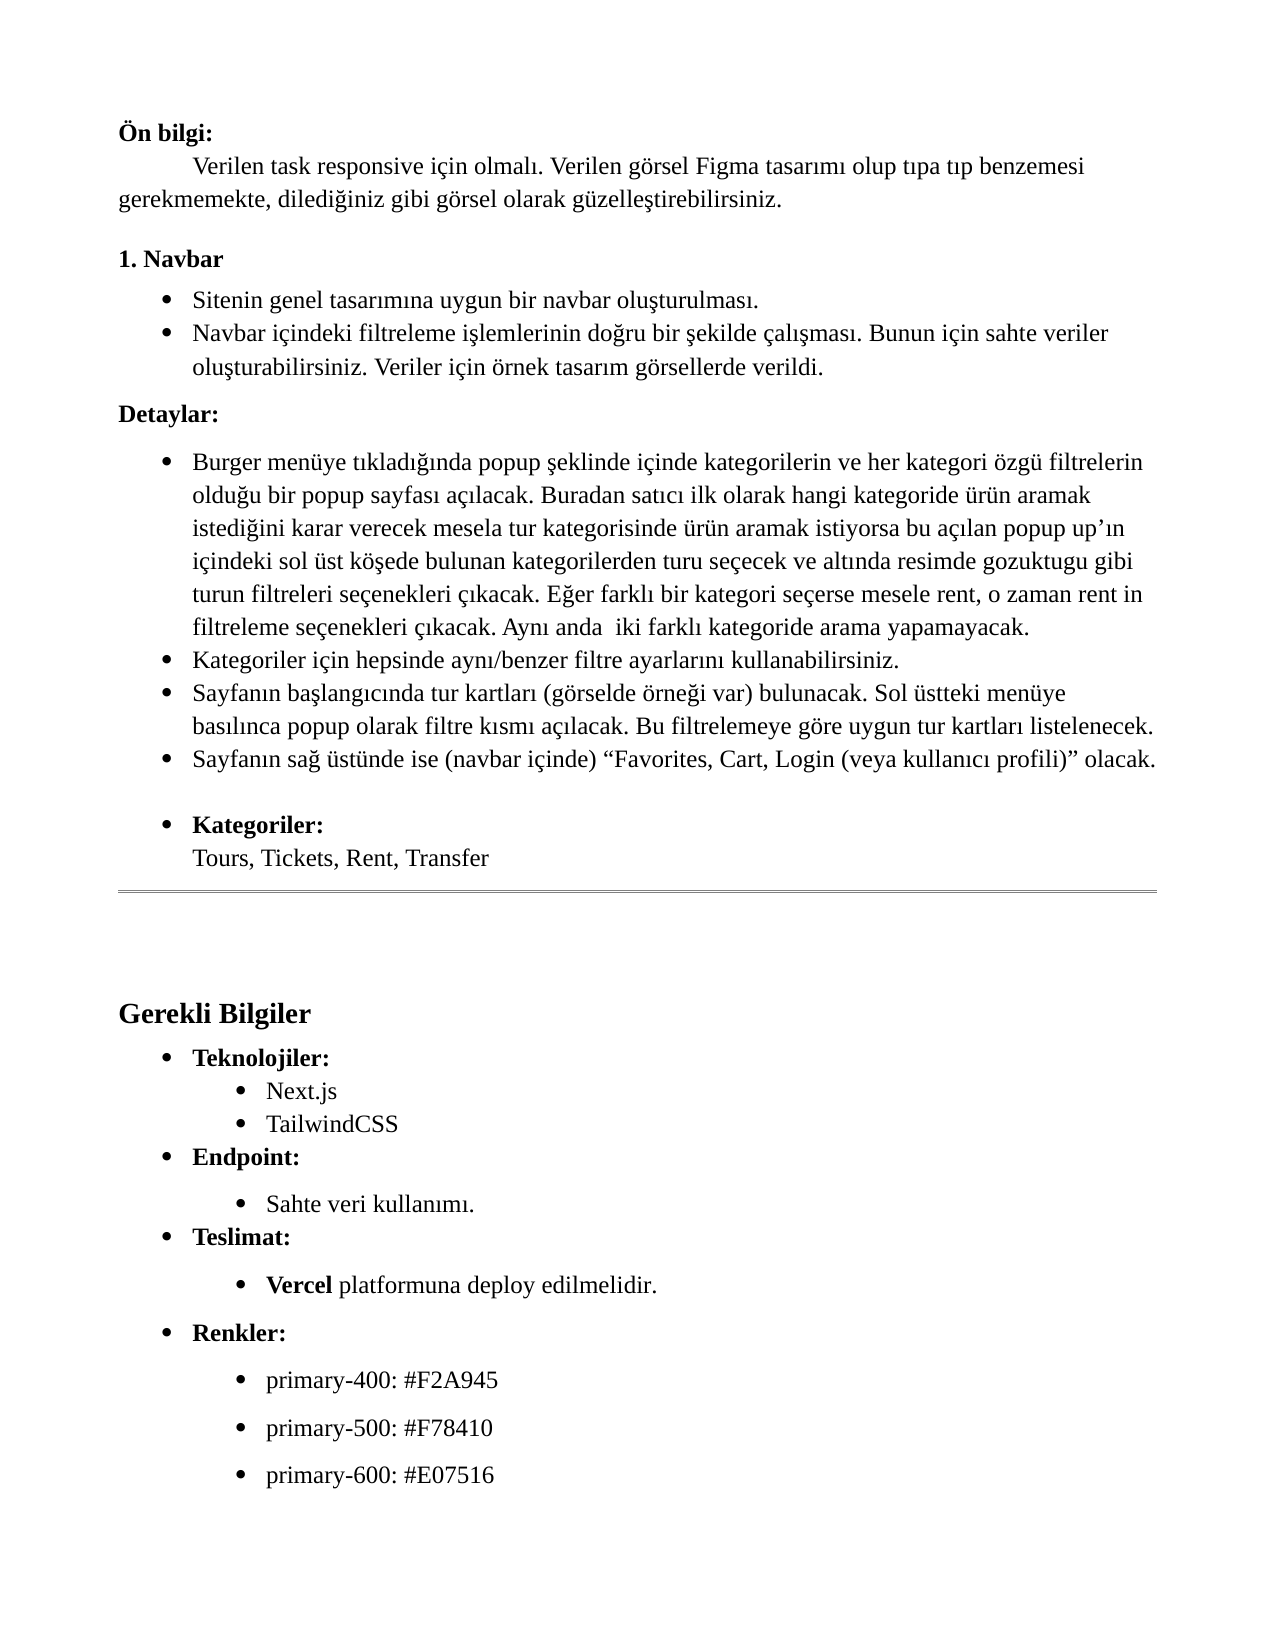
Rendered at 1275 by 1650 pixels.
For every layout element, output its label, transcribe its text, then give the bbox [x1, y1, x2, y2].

text Detaylar: [118, 399, 1157, 428]
list Sitenin genel tasarımına uygun bir navbar oluşturulması. [162, 286, 1157, 314]
list Sahte veri kullanımı. [236, 1189, 1157, 1218]
subtitle Gerekli Bilgiler [118, 997, 1157, 1030]
text Ön bilgi: Verilen task responsive için olmalı. Verilen görsel Figma tasarımı olup tıpa tıp benzemesi gerekmemekte, dilediğiniz gibi görsel olarak güzelleştirebilirsiniz. [118, 118, 1157, 213]
list Sayfanın sağ üstünde ise (navbar içinde) “Favorites, Cart, Login (veya kullanıcı profili)” olacak. [162, 744, 1157, 773]
list Endpoint: [162, 1142, 1157, 1171]
list primary-500: #F78410 [236, 1413, 1157, 1442]
list primary-600: #E07516 [236, 1460, 1157, 1489]
list primary-400: #F2A945 [236, 1365, 1157, 1394]
list Kategoriler: Tours, Tickets, Rent, Transfer [162, 810, 1157, 872]
list Sayfanın başlangıcında tur kartları (görselde örneği var) bulunacak. Sol üstteki menüye basılınca popup olarak filtre kısmı açılacak. Bu filtrelemeye göre uygun tur kartları listelenecek. [162, 678, 1157, 740]
list Kategoriler için hepsinde aynı/benzer filtre ayarlarını kullanabilirsiniz. [162, 645, 1157, 674]
list Vercel platformuna deploy edilmelidir. [236, 1270, 1157, 1299]
list Renkler: [162, 1318, 1157, 1346]
list Burger menüye tıkladığında popup şeklinde içinde kategorilerin ve her kategori özgü filtrelerin olduğu bir popup sayfası açılacak. Buradan satıcı ilk olarak hangi kategoride ürün aramak istediğini karar verecek mesela tur kategorisinde ürün aramak istiyorsa bu açılan popup up’ın içindeki sol üst köşede bulunan kategorilerden turu seçecek ve altında resimde gozuktugu gibi turun filtreleri seçenekleri çıkacak. Eğer farklı bir kategori seçerse mesele rent, o zaman rent in filtreleme seçenekleri çıkacak. Aynı anda iki farklı kategoride arama yapamayacak. [162, 447, 1157, 641]
list Teslimat: [162, 1222, 1157, 1251]
subtitle 1. Navbar [118, 244, 1157, 273]
list Next.js [236, 1076, 1157, 1104]
list Navbar içindeki filtreleme işlemlerinin doğru bir şekilde çalışması. Bunun için sahte veriler oluşturabilirsiniz. Veriler için örnek tasarım görsellerde verildi. [162, 318, 1157, 380]
list Teknolojiler: [162, 1043, 1157, 1071]
list TailwindCSS [236, 1109, 1157, 1137]
